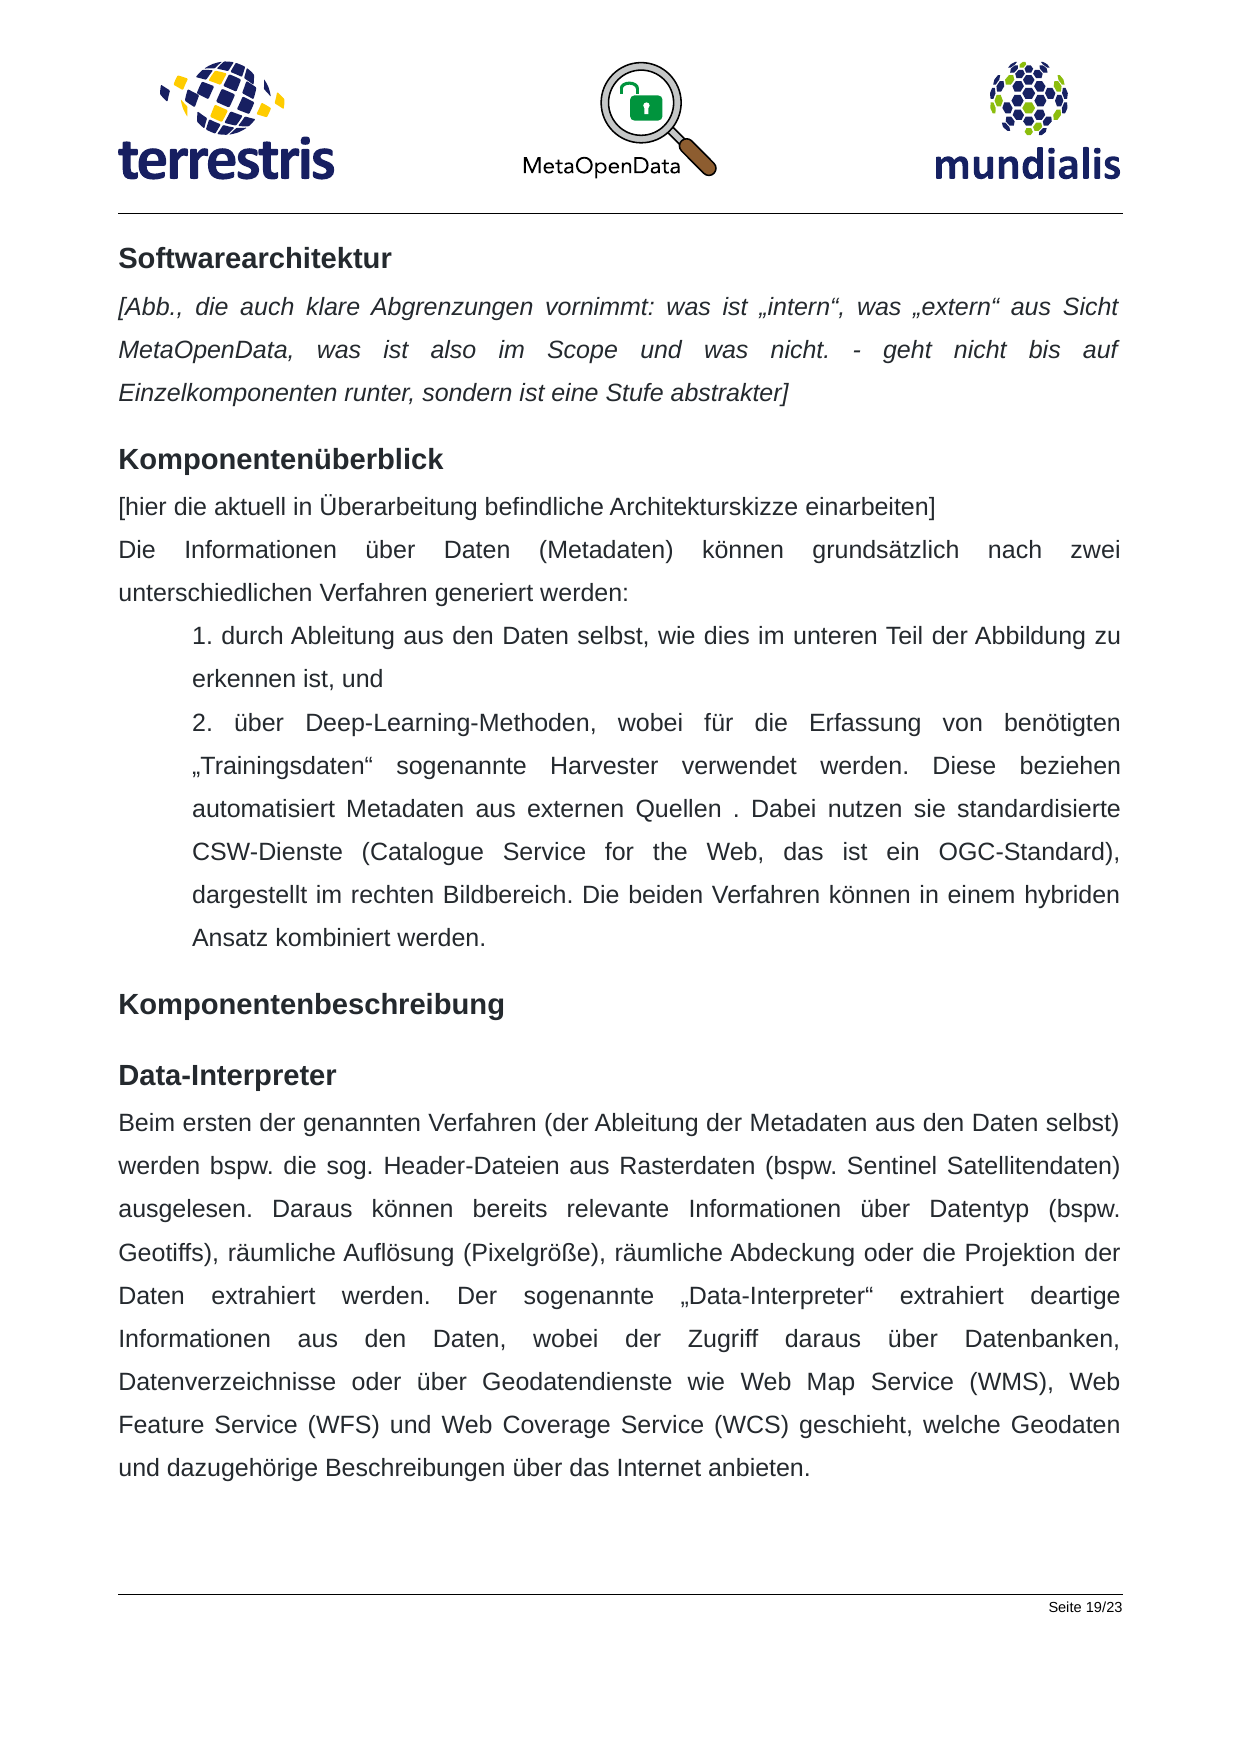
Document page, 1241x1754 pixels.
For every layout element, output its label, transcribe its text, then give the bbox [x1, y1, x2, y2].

subtitle Data-Interpreter [118, 1058, 1122, 1091]
subtitle Komponentenbeschreibung [118, 987, 1122, 1021]
text [Abb., die auch klare Abgrenzungen vornimmt: was ist „intern“, was „extern“ aus Sicht MetaOpenData, was ist also im Scope und was nicht. - geht nicht bis auf Einzelkomponenten runter, sondern ist eine Stufe abstrakter] [118, 292, 1122, 407]
list durch Ableitung aus den Daten selbst, wie dies im unteren Teil der Abbildung zu erkennen ist, und [118, 621, 1122, 693]
text Die Informationen über Daten (Metadaten) können grundsätzlich nach zwei unterschiedlichen Verfahren generiert werden: [118, 535, 1122, 607]
list über Deep-Learning-Methoden, wobei für die Erfassung von benötigten „Trainingsdaten“ sogenannte Harvester verwendet werden. Diese beziehen automatisiert Metadaten aus externen Quellen . Dabei nutzen sie standardisierte CSW-Dienste (Catalogue Service for the Web, das ist ein OGC-Standard), dargestellt im rechten Bildbereich. Die beiden Verfahren können in einem hybriden Ansatz kombiniert werden. [118, 708, 1122, 952]
subtitle Komponentenüberblick [118, 442, 1122, 475]
text [hier die aktuell in Überarbeitung befindliche Architekturskizze einarbeiten] [118, 492, 1122, 521]
text Beim ersten der genannten Verfahren (der Ableitung der Metadaten aus den Daten selbst) werden bspw. die sog. Header-Dateien aus Rasterdaten (bspw. Sentinel Satellitendaten) ausgelesen. Daraus können bereits relevante Informationen über Datentyp (bspw. Geotiffs), räumliche Auflösung (Pixelgröße), räumliche Abdeckung oder die Projektion der Daten extrahiert werden. Der sogenannte „Data-Interpreter“ extrahiert deartige Informationen aus den Daten, wobei der Zugriff daraus über Datenbanken, Datenverzeichnisse oder über Geodatendienste wie Web Map Service (WMS), Web Feature Service (WFS) und Web Coverage Service (WCS) geschieht, welche Geodaten und dazugehörige Beschreibungen über das Internet anbieten. [118, 1108, 1122, 1482]
subtitle Softwarearchitektur [118, 241, 1122, 275]
